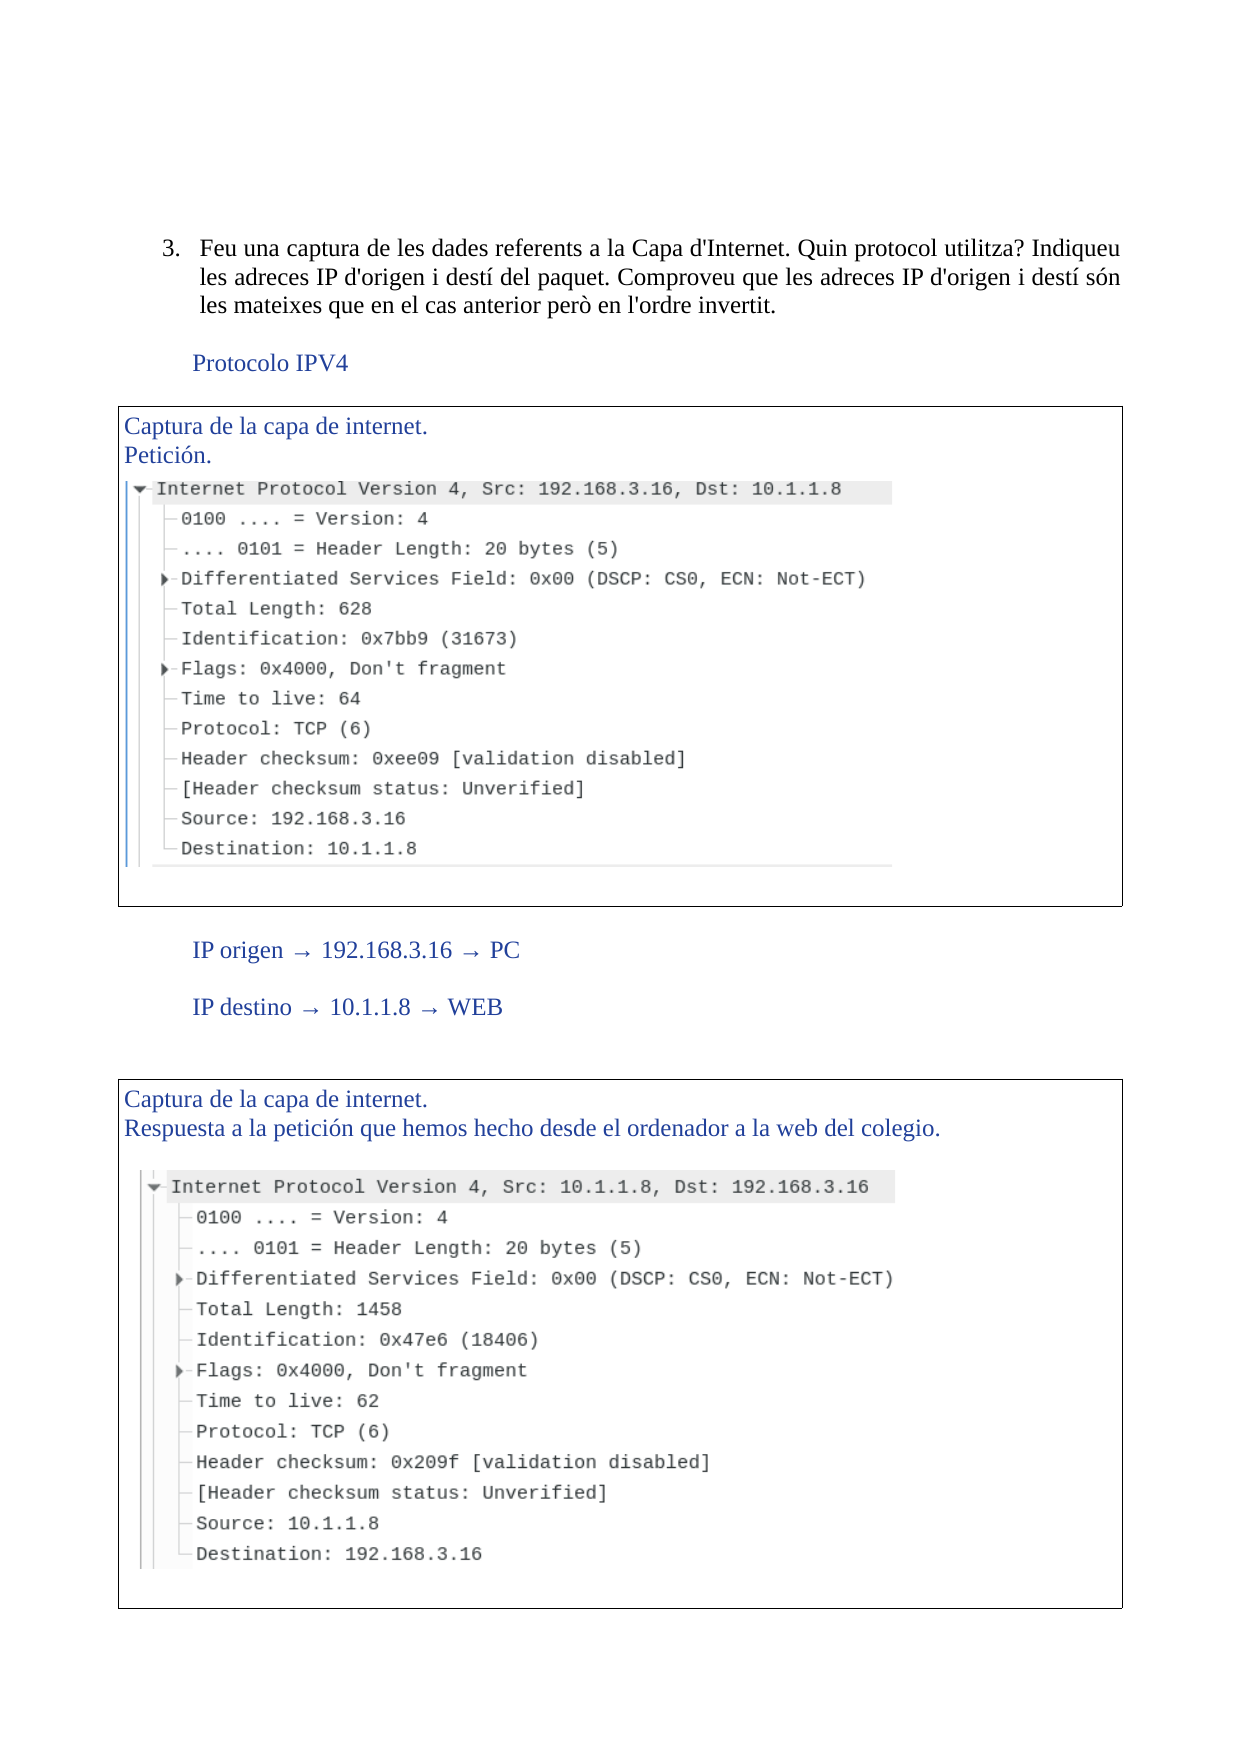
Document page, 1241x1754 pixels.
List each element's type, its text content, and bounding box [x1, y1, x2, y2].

text Protocolo IPV4 [118, 348, 1122, 377]
table_header Captura de la capa de internet. Petición. [119, 407, 1122, 906]
text IP origen → 192.168.3.16 → PC [118, 935, 1122, 963]
list Feu una captura de les dades referents a la Capa d'Internet. Quin protocol utilitza? Indiqueu les adreces IP d'origen i destí del paquet. Comproveu que les adreces IP d'origen i destí són les mateixes que en el cas anterior però en l'ordre invertit. [162, 233, 1122, 319]
table_header Captura de la capa de internet. Respuesta a la petición que hemos hecho desde el ordenador a la web del colegio. [119, 1080, 1122, 1608]
picture [125, 481, 893, 867]
picture [139, 1170, 896, 1569]
text IP destino → 10.1.1.8 → WEB [118, 992, 1122, 1021]
